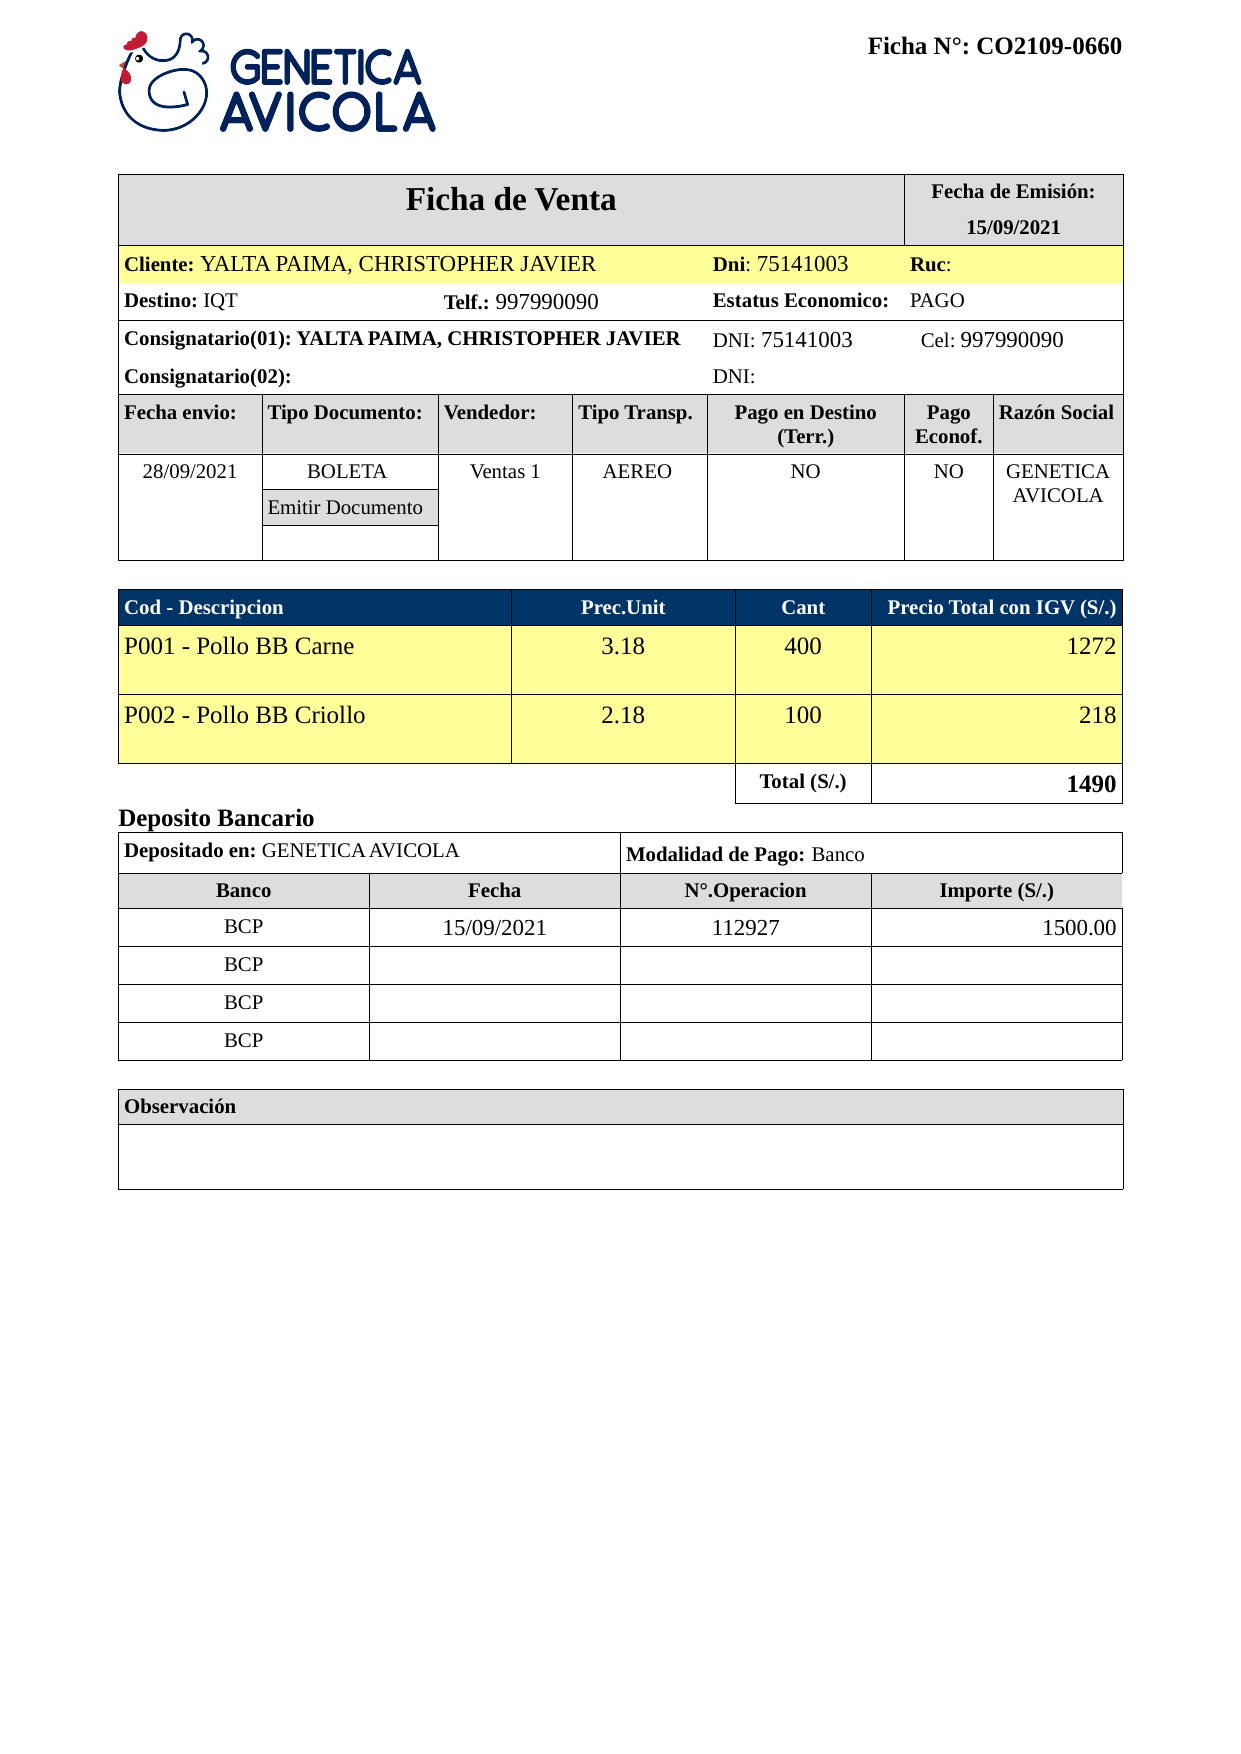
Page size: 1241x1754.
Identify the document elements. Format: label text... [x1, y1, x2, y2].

table_cell Fecha envio: [119, 395, 262, 453]
table_header Ficha de Venta [119, 175, 904, 245]
table_cell [263, 526, 438, 560]
table_cell 100 [736, 695, 871, 763]
table_cell Total (S/.) [736, 764, 871, 803]
table_cell 15/09/2021 [905, 209, 1123, 245]
table_cell P001 - Pollo BB Carne [119, 626, 511, 694]
table_header Prec.Unit [512, 590, 735, 625]
table_header Modalidad de Pago: Banco [621, 833, 1122, 872]
table_cell N°.Operacion [621, 874, 871, 908]
table_cell DNI: 75141003 [707, 321, 915, 358]
table_cell NO [708, 455, 904, 560]
table_cell PAGO [904, 283, 1123, 320]
table_cell GENETICA AVICOLA [994, 455, 1123, 560]
table_cell BCP [119, 909, 369, 946]
table_cell 400 [736, 626, 871, 694]
table_cell [872, 947, 1122, 984]
table_cell Consignatario(02): [119, 358, 707, 394]
table_header Precio Total con IGV (S/.) [872, 590, 1122, 625]
table_cell Importe (S/.) [872, 874, 1122, 908]
table_cell Estatus Economico: [707, 283, 904, 320]
table_header Fecha de Emisión: [905, 175, 1123, 209]
table_cell 1272 [872, 626, 1122, 694]
table_cell P002 - Pollo BB Criollo [119, 695, 511, 763]
table_cell [872, 985, 1122, 1022]
picture [118, 31, 436, 132]
table_cell 218 [872, 695, 1122, 763]
table_cell Tipo Documento: [263, 395, 438, 453]
table_cell Ventas 1 [439, 455, 572, 560]
table_cell Dni: 75141003 [707, 246, 904, 283]
table_cell 15/09/2021 [370, 909, 620, 946]
table_cell [872, 1023, 1122, 1060]
text Deposito Bancario [118, 803, 1122, 832]
table_cell BCP [119, 947, 369, 984]
table_cell Vendedor: [439, 395, 572, 453]
table_cell AEREO [573, 455, 707, 560]
table_cell 112927 [621, 909, 871, 946]
table_cell Cliente: YALTA PAIMA, CHRISTOPHER JAVIER [119, 246, 707, 283]
table_cell 3.18 [512, 626, 735, 694]
table_cell Cel: 997990090 [915, 321, 1123, 358]
table_cell 2.18 [512, 695, 735, 763]
table_cell Pago en Destino (Terr.) [708, 395, 904, 453]
table_cell DNI: [707, 358, 1123, 394]
table_cell [621, 1023, 871, 1060]
table_cell NO [905, 455, 993, 560]
table_cell [621, 947, 871, 984]
table_cell [118, 764, 511, 803]
table_header Depositado en: GENETICA AVICOLA [119, 833, 620, 872]
table_cell Telf.: 997990090 [438, 283, 707, 320]
table_cell [119, 1125, 1123, 1189]
table_cell [370, 985, 620, 1022]
table_cell BCP [119, 985, 369, 1022]
table_cell Pago Econof. [905, 395, 993, 453]
table_header Cod - Descripcion [119, 590, 511, 625]
table_header Cant [736, 590, 871, 625]
table_cell Ruc: [904, 246, 1123, 283]
table_cell Banco [119, 874, 369, 908]
table_cell [621, 985, 871, 1022]
table_cell Consignatario(01): YALTA PAIMA, CHRISTOPHER JAVIER [119, 321, 707, 358]
table_cell BOLETA [263, 455, 438, 489]
table_header Observación [119, 1090, 1123, 1124]
table_cell Emitir Documento [263, 490, 438, 525]
table_cell [370, 947, 620, 984]
table_cell Destino: IQT [119, 283, 438, 320]
table_cell Razón Social [994, 395, 1123, 453]
table_cell 1500.00 [872, 909, 1122, 946]
table_cell 28/09/2021 [119, 455, 262, 560]
table_cell BCP [119, 1023, 369, 1060]
table_cell Tipo Transp. [573, 395, 707, 453]
table_cell 1490 [872, 764, 1122, 803]
table_cell [370, 1023, 620, 1060]
table_cell Fecha [370, 874, 620, 908]
table_cell [511, 764, 735, 803]
